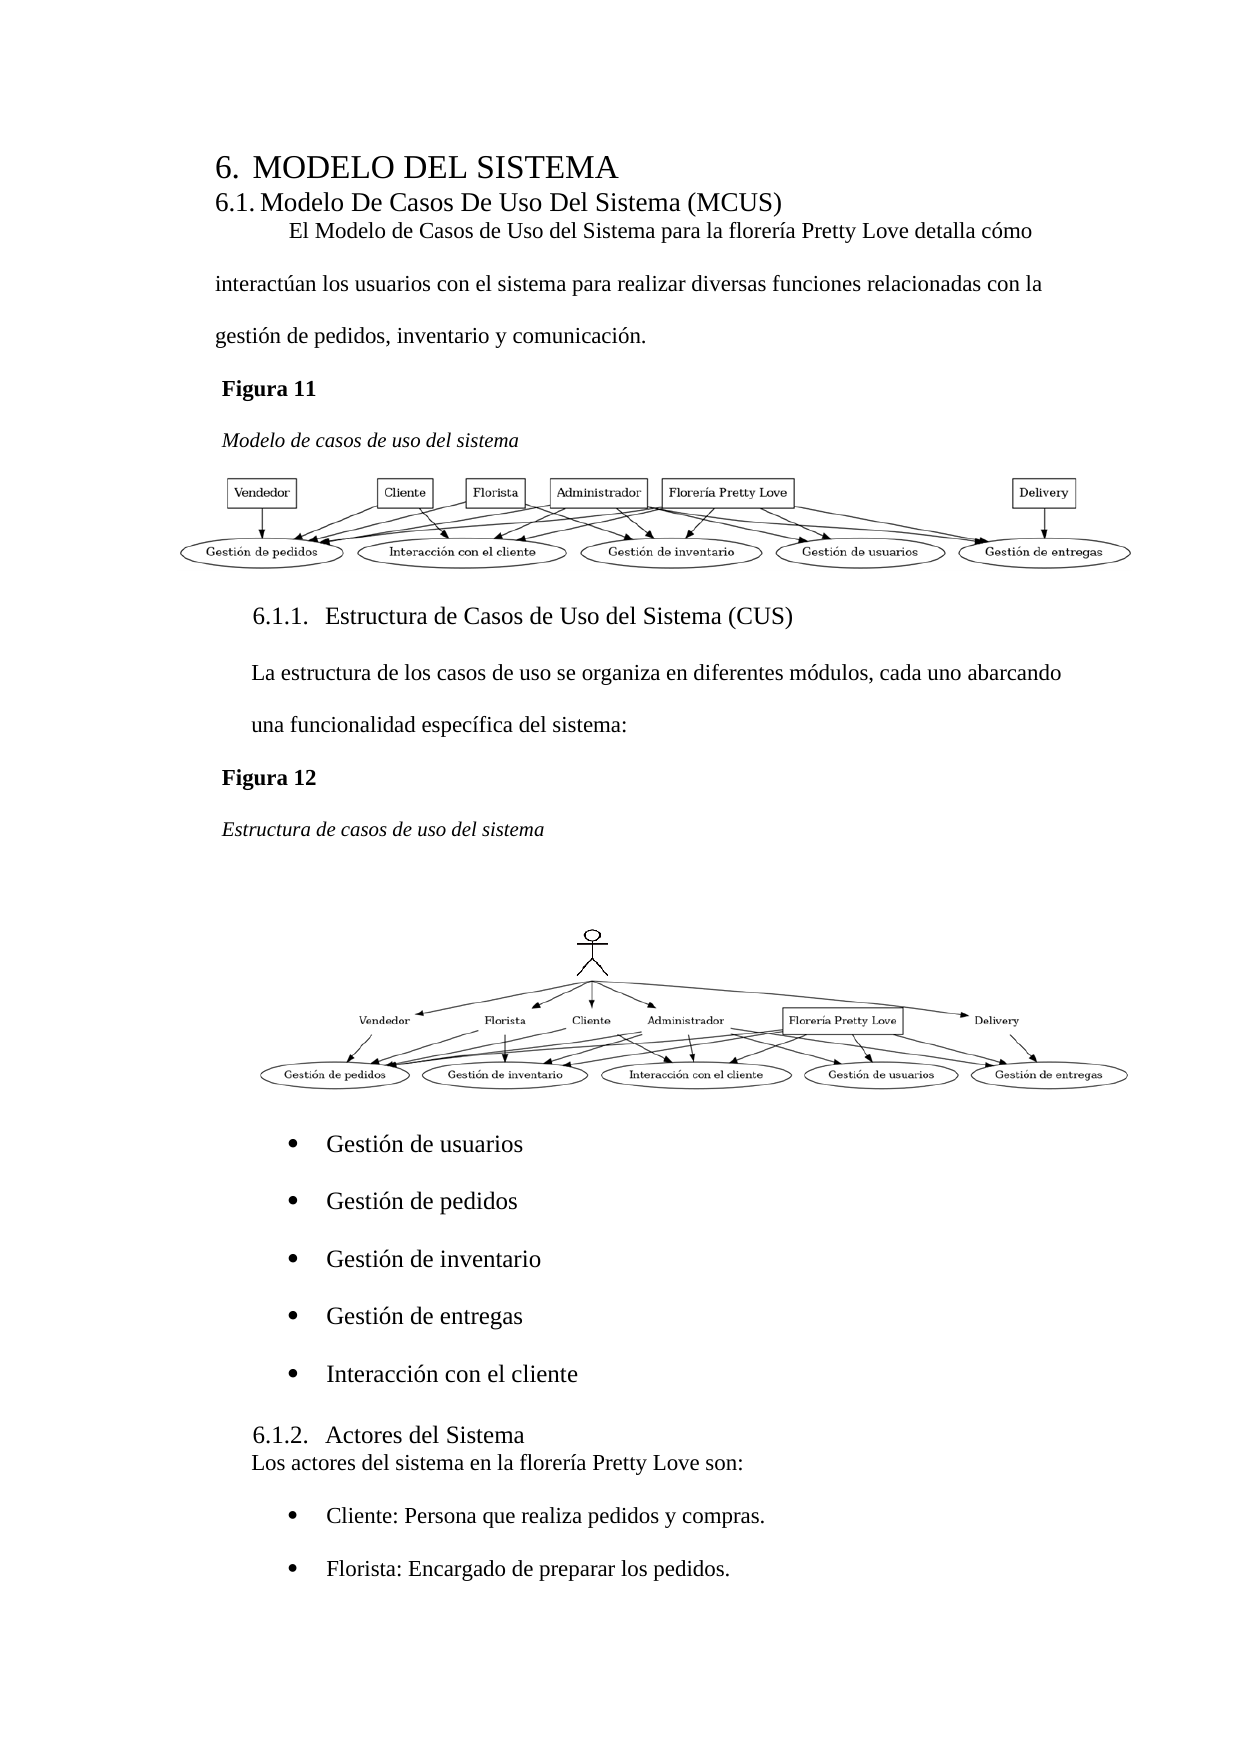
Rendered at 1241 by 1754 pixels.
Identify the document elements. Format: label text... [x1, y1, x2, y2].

text Los actores del sistema en la florería Pretty Love son: [251, 1449, 1063, 1476]
list Florista: Encargado de preparar los pedidos. [288, 1555, 1063, 1581]
text Estructura de casos de uso del sistema [222, 817, 1063, 841]
text La estructura de los casos de uso se organiza en diferentes módulos, cada uno abarcando una funcionalidad específica del sistema: [251, 659, 1063, 738]
text Figura 11 [222, 375, 1063, 402]
list Gestión de usuarios [288, 1129, 1063, 1158]
list Gestión de pedidos [288, 1186, 1063, 1215]
subtitle Estructura de Casos de Uso del Sistema (CUS) [252, 601, 1063, 630]
subtitle MODELO DEL SISTEMA [215, 148, 1063, 186]
text Figura 12 [222, 764, 1063, 791]
picture [177, 476, 1133, 571]
list Gestión de inventario [288, 1244, 1063, 1273]
list Interacción con el cliente [288, 1359, 1063, 1388]
text Modelo de casos de uso del sistema [222, 428, 1063, 452]
subtitle Modelo De Casos De Uso Del Sistema (MCUS) [215, 186, 1063, 217]
picture [251, 917, 1137, 1103]
list Gestión de entregas [288, 1301, 1063, 1330]
subtitle Actores del Sistema [252, 1421, 1063, 1449]
text El Modelo de Casos de Uso del Sistema para la florería Pretty Love detalla cómo interactúan los usuarios con el sistema para realizar diversas funciones relacionadas con la gestión de pedidos, inventario y comunicación. [215, 217, 1063, 349]
list Cliente: Persona que realiza pedidos y compras. [288, 1502, 1063, 1528]
